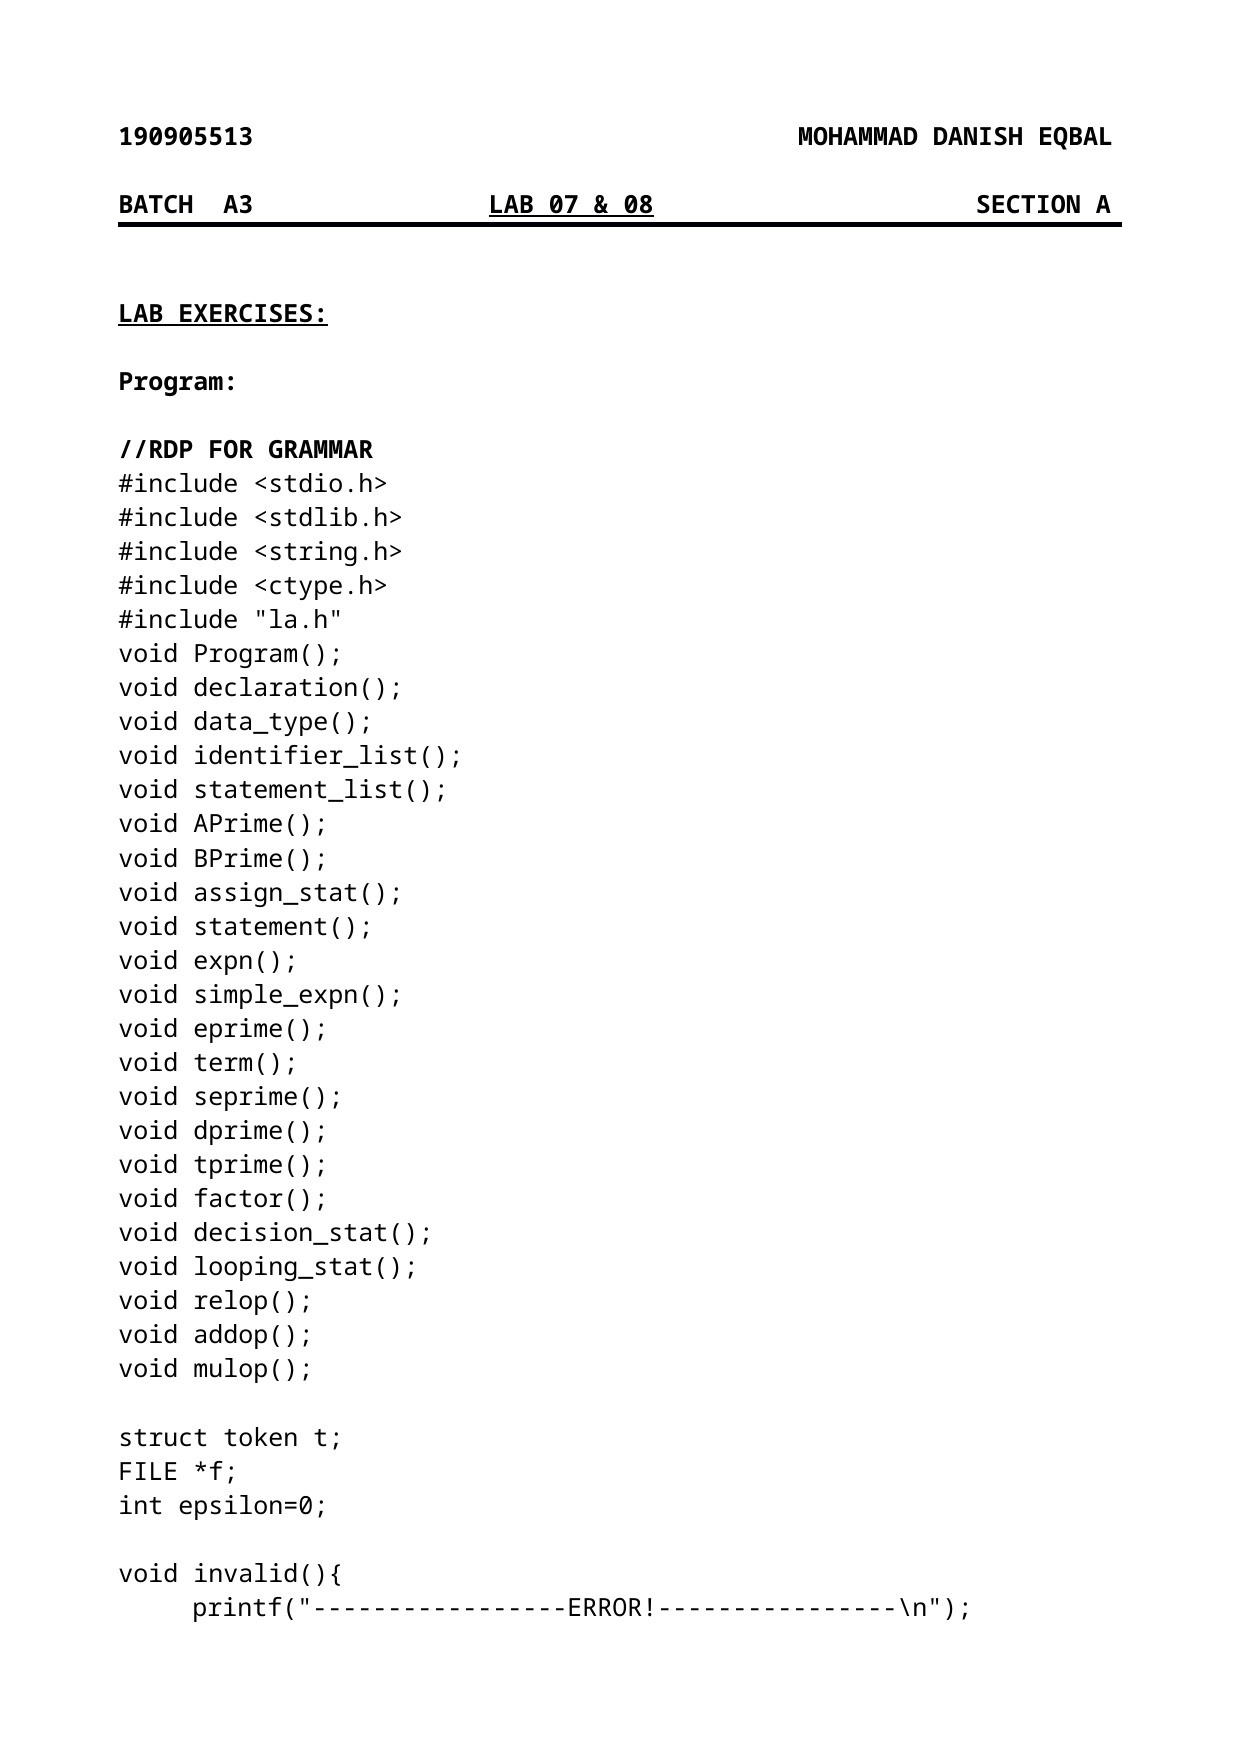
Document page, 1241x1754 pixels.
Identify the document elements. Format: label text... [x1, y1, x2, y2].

text Program: [118, 363, 1122, 397]
text void data_type(); [118, 704, 1122, 738]
text void APrime(); [118, 806, 1122, 840]
text 190905513 MOHAMMAD DANISH EQBAL [118, 118, 1122, 152]
text void invalid(){ [118, 1556, 1122, 1589]
text #include "la.h" [118, 602, 1122, 636]
text printf("-----------------ERROR!----------------\n"); [118, 1589, 1122, 1624]
text void relop(); [118, 1283, 1122, 1317]
text void mulop(); [118, 1351, 1122, 1385]
text #include <stdlib.h> [118, 499, 1122, 534]
text void identifier_list(); [118, 738, 1122, 772]
text void BPrime(); [118, 840, 1122, 874]
text void looping_stat(); [118, 1249, 1122, 1283]
text void term(); [118, 1044, 1122, 1079]
text BATCH A3 LAB 07 & 08 SECTION A [118, 186, 1122, 222]
text void tprime(); [118, 1147, 1122, 1181]
text void simple_expn(); [118, 976, 1122, 1011]
text LAB EXERCISES: [118, 295, 1122, 329]
text void statement(); [118, 908, 1122, 942]
text void eprime(); [118, 1011, 1122, 1044]
text void expn(); [118, 942, 1122, 976]
text int epsilon=0; [118, 1487, 1122, 1521]
text void factor(); [118, 1181, 1122, 1215]
text //RDP FOR GRAMMAR [118, 431, 1122, 466]
text #include <string.h> [118, 534, 1122, 568]
text struct token t; [118, 1419, 1122, 1453]
text void assign_stat(); [118, 874, 1122, 908]
text void seprime(); [118, 1079, 1122, 1113]
text FILE *f; [118, 1453, 1122, 1487]
text void Program(); [118, 636, 1122, 670]
text #include <stdio.h> [118, 466, 1122, 499]
text void declaration(); [118, 670, 1122, 704]
text void dprime(); [118, 1113, 1122, 1147]
text #include <ctype.h> [118, 568, 1122, 602]
text void decision_stat(); [118, 1215, 1122, 1249]
text void addop(); [118, 1317, 1122, 1351]
text void statement_list(); [118, 772, 1122, 806]
